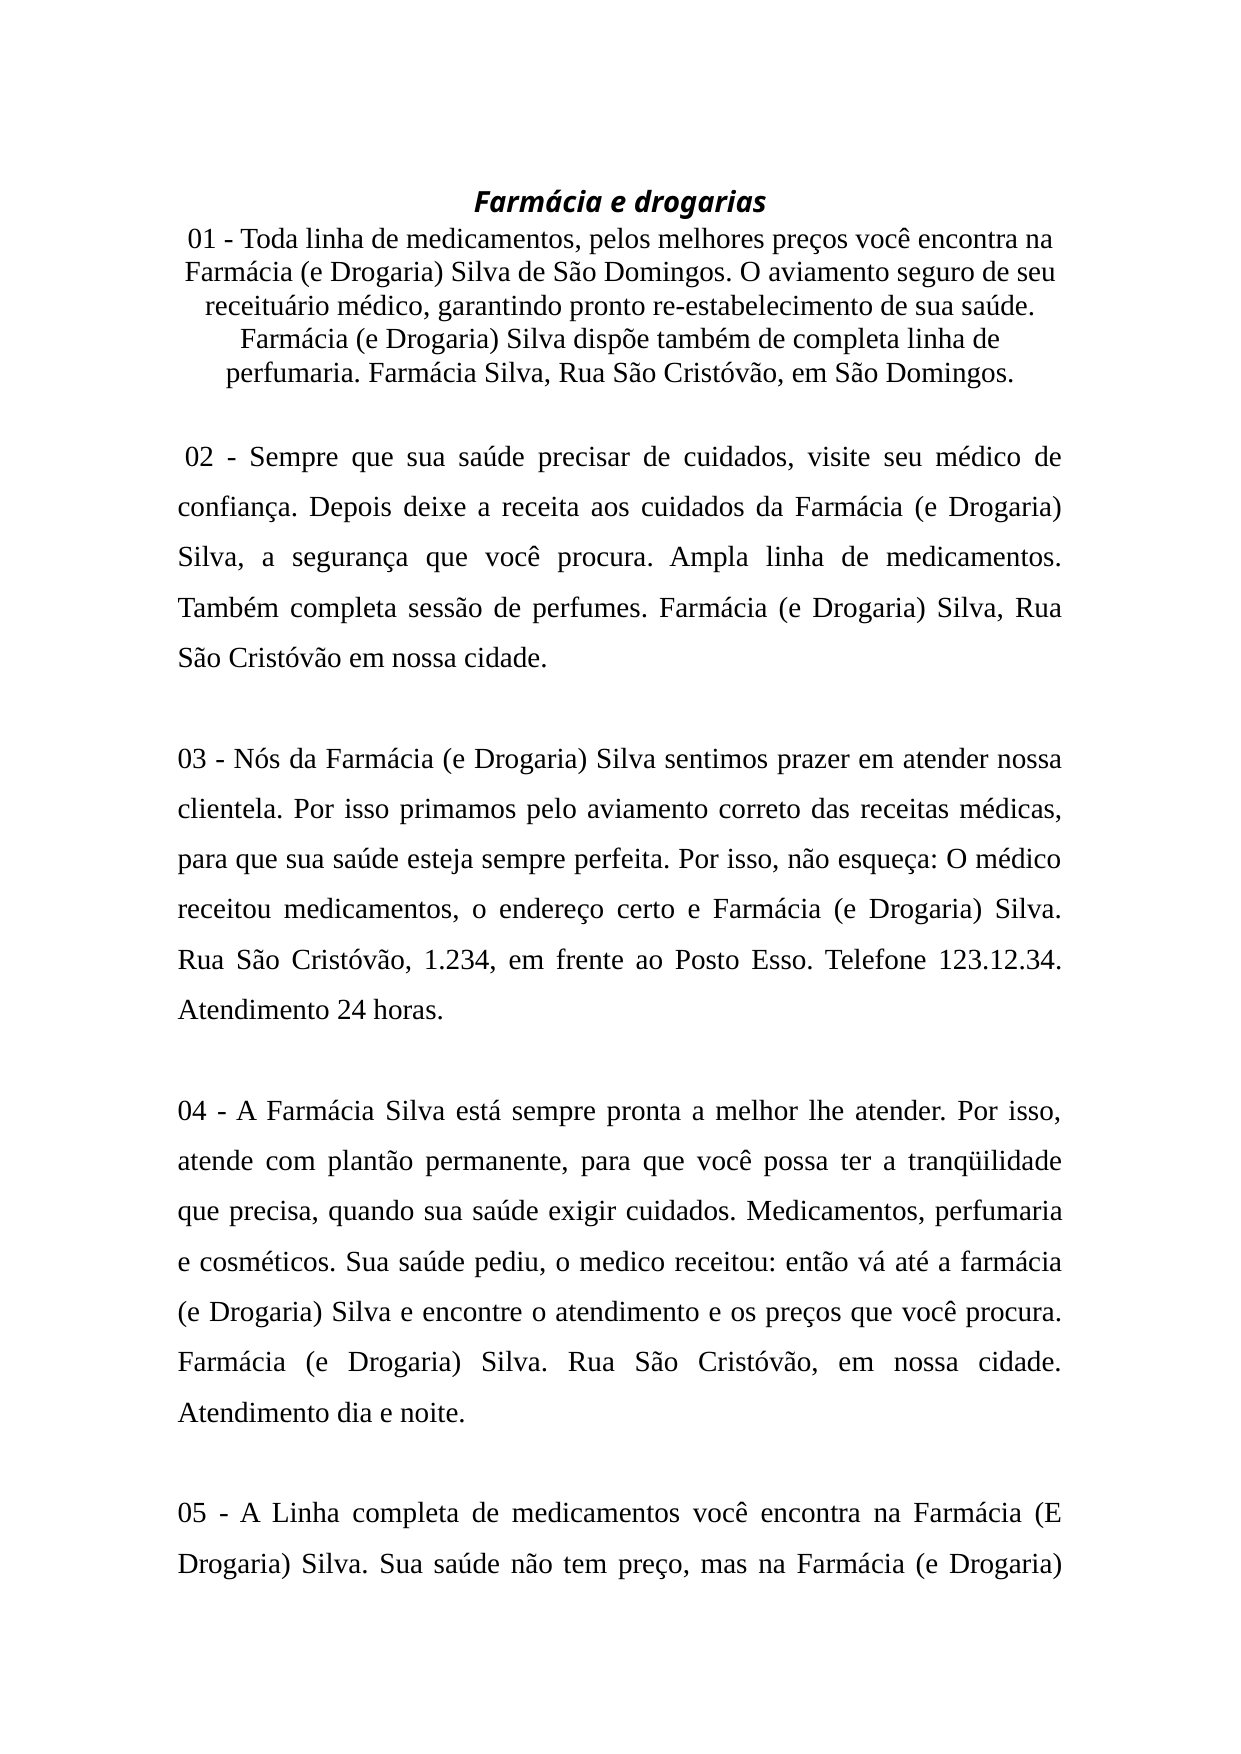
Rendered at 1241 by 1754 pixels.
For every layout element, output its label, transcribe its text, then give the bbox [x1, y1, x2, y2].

text 05 - A Linha completa de medicamentos você encontra na Farmácia (E Drogaria) Silva. Sua saúde não tem preço, mas na Farmácia (e Drogaria) [177, 1495, 1063, 1579]
text 03 - Nós da Farmácia (e Drogaria) Silva sentimos prazer em atender nossa clientela. Por isso primamos pelo aviamento correto das receitas médicas, para que sua saúde esteja sempre perfeita. Por isso, não esqueça: O médico receitou medicamentos, o endereço certo e Farmácia (e Drogaria) Silva. Rua São Cristóvão, 1.234, em frente ao Posto Esso. Telefone 123.12.34. Atendimento 24 horas. [177, 741, 1063, 1026]
text 02 - Sempre que sua saúde precisar de cuidados, visite seu médico de confiança. Depois deixe a receita aos cuidados da Farmácia (e Drogaria) Silva, a segurança que você procura. Ampla linha de medicamentos. Também completa sessão de perfumes. Farmácia (e Drogaria) Silva, Rua São Cristóvão em nossa cidade. [177, 439, 1063, 674]
text Farmácia e drogarias [177, 181, 1063, 221]
text 01 - Toda linha de medicamentos, pelos melhores preços você encontra na Farmácia (e Drogaria) Silva de São Domingos. O aviamento seguro de seu receituário médico, garantindo pronto re-estabelecimento de sua saúde. Farmácia (e Drogaria) Silva dispõe também de completa linha de perfumaria. Farmácia Silva, Rua São Cristóvão, em São Domingos. [177, 221, 1063, 388]
text 04 - A Farmácia Silva está sempre pronta a melhor lhe atender. Por isso, atende com plantão permanente, para que você possa ter a tranqüilidade que precisa, quando sua saúde exigir cuidados. Medicamentos, perfumaria e cosméticos. Sua saúde pediu, o medico receitou: então vá até a farmácia (e Drogaria) Silva e encontre o atendimento e os preços que você procura. Farmácia (e Drogaria) Silva. Rua São Cristóvão, em nossa cidade. Atendimento dia e noite. [177, 1093, 1063, 1428]
